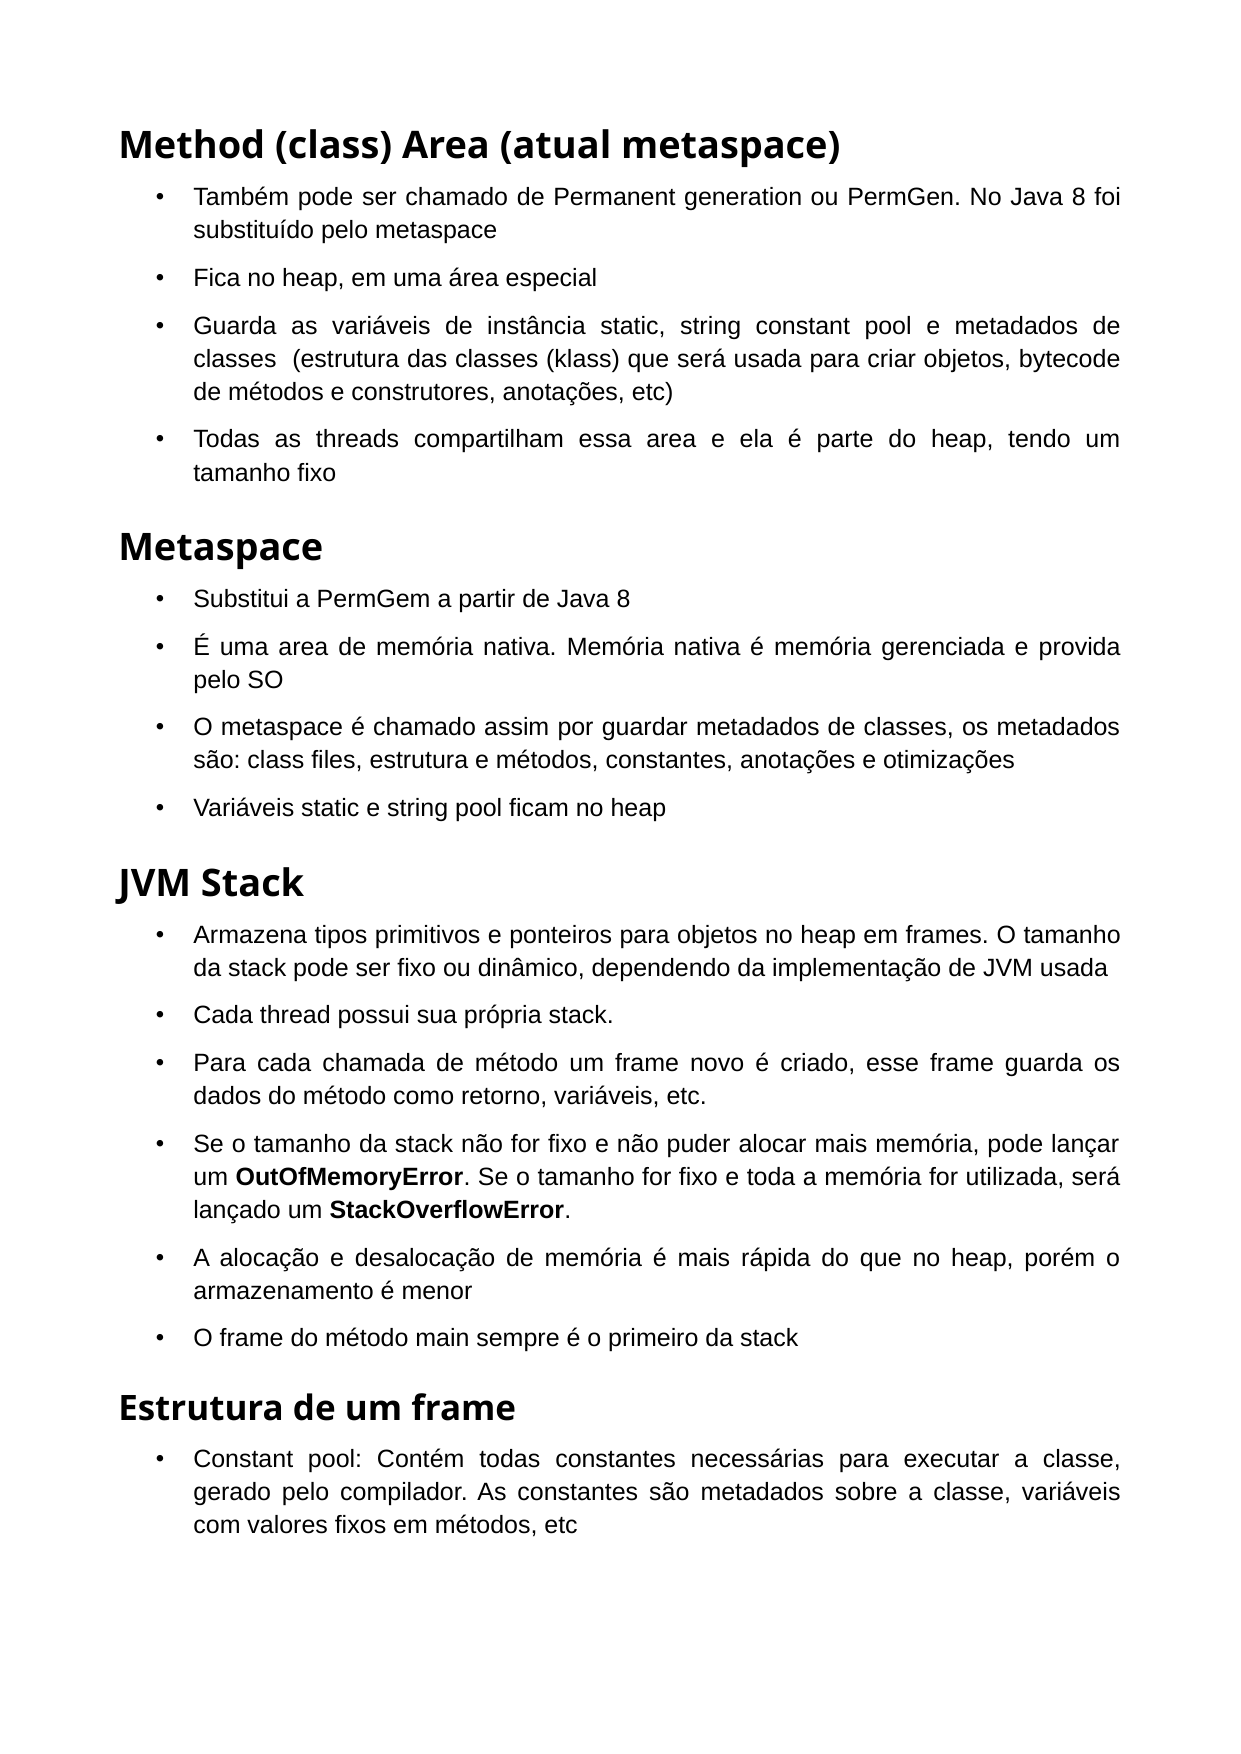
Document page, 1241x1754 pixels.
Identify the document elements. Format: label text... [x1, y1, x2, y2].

list Guarda as variáveis de instância static, string constant pool e metadados de classes (estrutura das classes (klass) que será usada para criar objetos, bytecode de métodos e construtores, anotações, etc) [156, 311, 1122, 406]
subtitle JVM Stack [118, 855, 1122, 907]
list Cada thread possui sua própria stack. [156, 1000, 1122, 1029]
list Fica no heap, em uma área especial [156, 263, 1122, 292]
subtitle Estrutura de um frame [118, 1383, 1122, 1431]
list O metaspace é chamado assim por guardar metadados de classes, os metadados são: class files, estrutura e métodos, constantes, anotações e otimizações [156, 712, 1122, 774]
list Variáveis static e string pool ficam no heap [156, 793, 1122, 822]
list Também pode ser chamado de Permanent generation ou PermGen. No Java 8 foi substituído pelo metaspace [156, 182, 1122, 244]
list Todas as threads compartilham essa area e ela é parte do heap, tendo um tamanho fixo [156, 424, 1122, 486]
subtitle Method (class) Area (atual metaspace) [118, 118, 1122, 170]
list Para cada chamada de método um frame novo é criado, esse frame guarda os dados do método como retorno, variáveis, etc. [156, 1048, 1122, 1110]
list A alocação e desalocação de memória é mais rápida do que no heap, porém o armazenamento é menor [156, 1242, 1122, 1304]
subtitle Metaspace [118, 520, 1122, 571]
list É uma area de memória nativa. Memória nativa é memória gerenciada e provida pelo SO [156, 632, 1122, 693]
list O frame do método main sempre é o primeiro da stack [156, 1323, 1122, 1352]
list Substitui a PermGem a partir de Java 8 [156, 584, 1122, 613]
list Armazena tipos primitivos e ponteiros para objetos no heap em frames. O tamanho da stack pode ser fixo ou dinâmico, dependendo da implementação de JVM usada [156, 919, 1122, 981]
list Se o tamanho da stack não for fixo e não puder alocar mais memória, pode lançar um OutOfMemoryError. Se o tamanho for fixo e toda a memória for utilizada, será lançado um StackOverflowError. [156, 1129, 1122, 1224]
list Constant pool: Contém todas constantes necessárias para executar a classe, gerado pelo compilador. As constantes são metadados sobre a classe, variáveis com valores fixos em métodos, etc [156, 1444, 1122, 1538]
